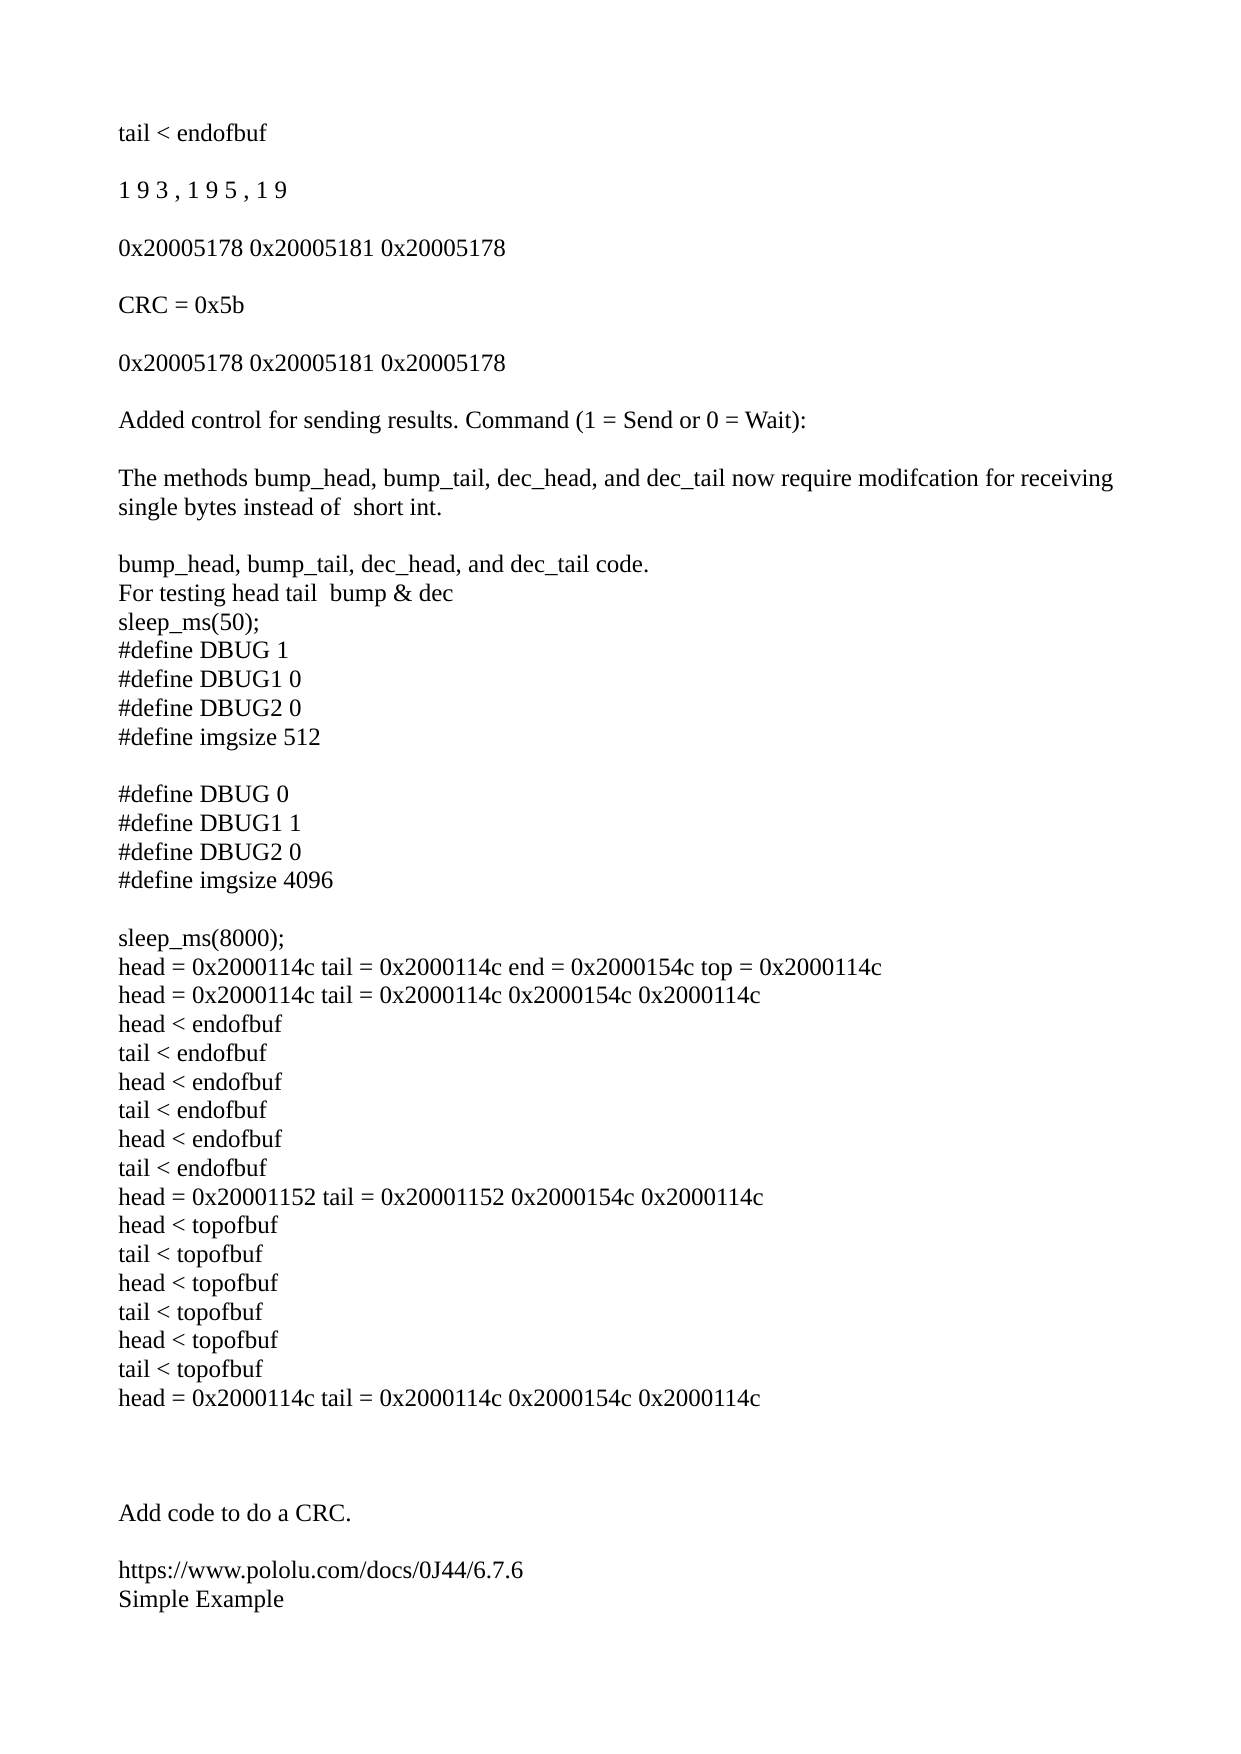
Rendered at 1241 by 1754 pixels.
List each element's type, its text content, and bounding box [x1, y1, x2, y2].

text tail < endofbuf [118, 1038, 1122, 1067]
text head = 0x2000114c tail = 0x2000114c end = 0x2000154c top = 0x2000114c [118, 952, 1122, 981]
text Add code to do a CRC. [118, 1498, 1122, 1527]
text 0x20005178 0x20005181 0x20005178 [118, 233, 1122, 262]
text #define DBUG 0 [118, 779, 1122, 808]
text The methods bump_head, bump_tail, dec_head, and dec_tail now require modifcation for receiving single bytes instead of short int. [118, 463, 1122, 521]
text For testing head tail bump & dec [118, 578, 1122, 607]
text 1 9 3 , 1 9 5 , 1 9 [118, 176, 1122, 204]
text sleep_ms(8000); [118, 923, 1122, 952]
text sleep_ms(50); [118, 607, 1122, 636]
text CRC = 0x5b [118, 291, 1122, 319]
text tail < topofbuf [118, 1297, 1122, 1326]
text head < endofbuf [118, 1067, 1122, 1096]
text head < topofbuf [118, 1268, 1122, 1297]
text #define imgsize 512 [118, 722, 1122, 751]
text head < endofbuf [118, 1124, 1122, 1153]
text Simple Example [118, 1584, 1122, 1613]
text head = 0x20001152 tail = 0x20001152 0x2000154c 0x2000114c [118, 1182, 1122, 1211]
text bump_head, bump_tail, dec_head, and dec_tail code. [118, 549, 1122, 578]
text #define imgsize 4096 [118, 866, 1122, 894]
text #define DBUG2 0 [118, 837, 1122, 866]
text 0x20005178 0x20005181 0x20005178 [118, 348, 1122, 377]
text Added control for sending results. Command (1 = Send or 0 = Wait): [118, 406, 1122, 434]
text #define DBUG1 1 [118, 808, 1122, 837]
text #define DBUG2 0 [118, 693, 1122, 722]
text head < topofbuf [118, 1326, 1122, 1354]
text #define DBUG1 0 [118, 664, 1122, 693]
text tail < endofbuf [118, 1096, 1122, 1124]
text tail < topofbuf [118, 1239, 1122, 1268]
text head = 0x2000114c tail = 0x2000114c 0x2000154c 0x2000114c [118, 981, 1122, 1009]
text head < topofbuf [118, 1211, 1122, 1239]
text #define DBUG 1 [118, 636, 1122, 664]
text tail < topofbuf [118, 1354, 1122, 1383]
text tail < endofbuf [118, 1153, 1122, 1182]
text head < endofbuf [118, 1009, 1122, 1038]
text tail < endofbuf [118, 118, 1122, 147]
text head = 0x2000114c tail = 0x2000114c 0x2000154c 0x2000114c [118, 1383, 1122, 1412]
text https://www.pololu.com/docs/0J44/6.7.6 [118, 1556, 1122, 1584]
